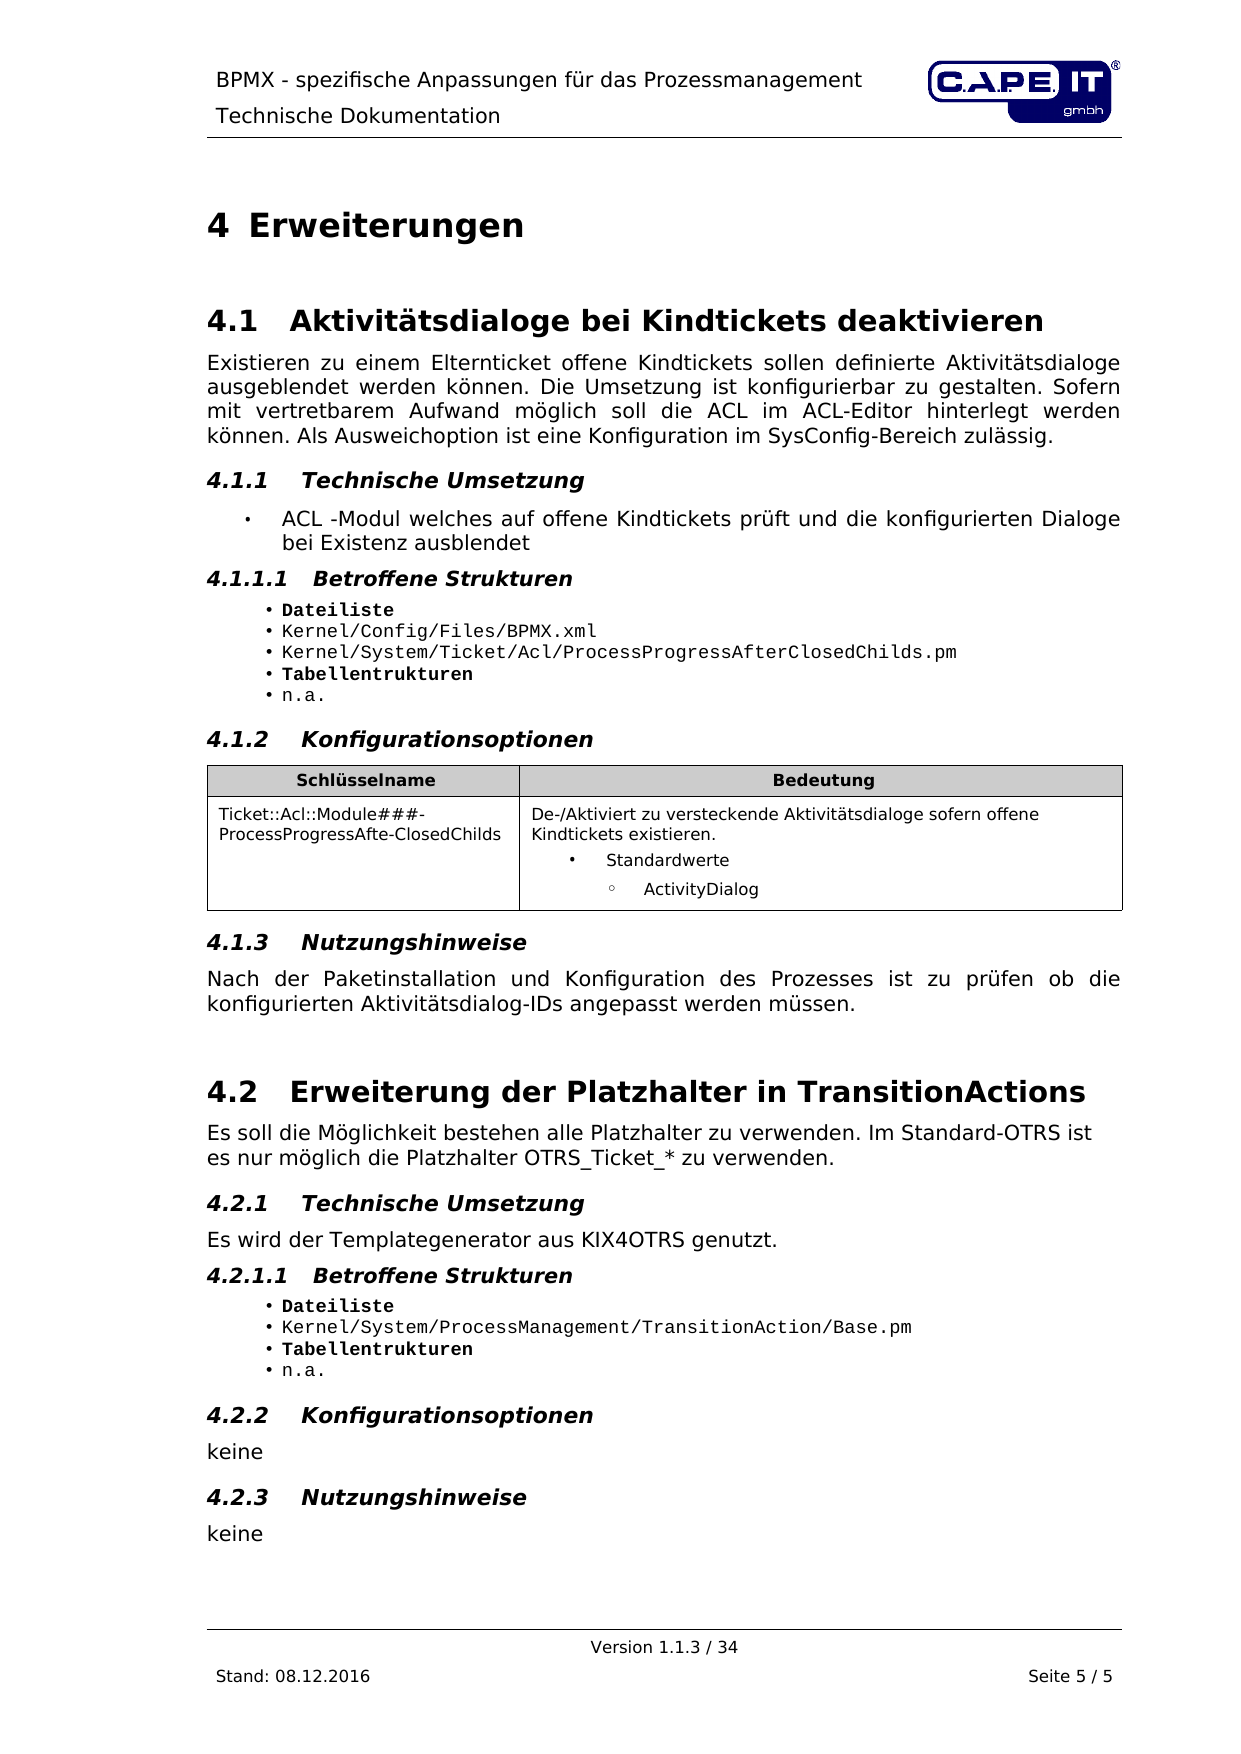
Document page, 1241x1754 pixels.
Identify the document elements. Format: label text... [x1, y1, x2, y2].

table_header Schlüsselname [208, 766, 519, 796]
subtitle Konfigurationsoptionen [207, 1403, 1122, 1428]
subtitle Technische Umsetzung [207, 468, 1122, 494]
list n.a. [266, 1361, 1122, 1382]
list Dateiliste [266, 1297, 1122, 1318]
list n.a. [266, 686, 1122, 707]
list Kernel/Config/Files/BPMX.xml [266, 622, 1122, 643]
text Es wird der Templategenerator aus KIX4OTRS genutzt. [207, 1228, 1122, 1252]
table_cell Ticket::Acl::Module###-ProcessProgressAfte-ClosedChilds [208, 797, 519, 909]
subtitle Erweiterungen [207, 207, 1122, 245]
subtitle Betroffene Strukturen [207, 1264, 1122, 1288]
list Kernel/System/Ticket/Acl/ProcessProgressAfterClosedChilds.pm [266, 643, 1122, 664]
list Dateiliste [266, 601, 1122, 622]
text Nach der Paketinstallation und Konfiguration des Prozesses ist zu prüfen ob die konfigurierten Aktivitätsdialog-IDs angepasst werden müssen. [207, 967, 1122, 1016]
text Existieren zu einem Elternticket offene Kindtickets sollen definierte Aktivitätsdialoge ausgeblendet werden können. Die Umsetzung ist konfigurierbar zu gestalten. Sofern mit vertretbarem Aufwand möglich soll die ACL im ACL-Editor hinterlegt werden können. Als Ausweichoption ist eine Konfiguration im SysConfig-Bereich zulässig. [207, 351, 1122, 448]
subtitle Konfigurationsoptionen [207, 727, 1122, 753]
picture [928, 60, 1121, 123]
list Tabellentrukturen [266, 1339, 1122, 1361]
text Es soll die Möglichkeit bestehen alle Platzhalter zu verwenden. Im Standard-OTRS ist es nur möglich die Platzhalter OTRS_Ticket_* zu verwenden. [207, 1121, 1122, 1170]
subtitle Erweiterung der Platzhalter in TransitionActions [207, 1075, 1122, 1109]
subtitle Aktivitätsdialoge bei Kindtickets deaktivieren [207, 304, 1122, 338]
list Tabellentrukturen [266, 664, 1122, 686]
subtitle Nutzungshinweise [207, 1485, 1122, 1510]
subtitle Betroffene Strukturen [207, 567, 1122, 592]
table_header Bedeutung [520, 766, 1122, 796]
subtitle Nutzungshinweise [207, 930, 1122, 956]
table_cell De-/Aktiviert zu versteckende Aktivitätsdialoge sofern offene Kindtickets existieren. Standardwerte ActivityDialog [520, 797, 1122, 909]
list Kernel/System/ProcessManagement/TransitionAction/Base.pm [266, 1318, 1122, 1339]
subtitle Technische Umsetzung [207, 1191, 1122, 1216]
text keine [207, 1440, 1122, 1464]
list ACL -Modul welches auf offene Kindtickets prüft und die konfigurierten Dialoge bei Existenz ausblendet [244, 506, 1122, 556]
text keine [207, 1522, 1122, 1546]
